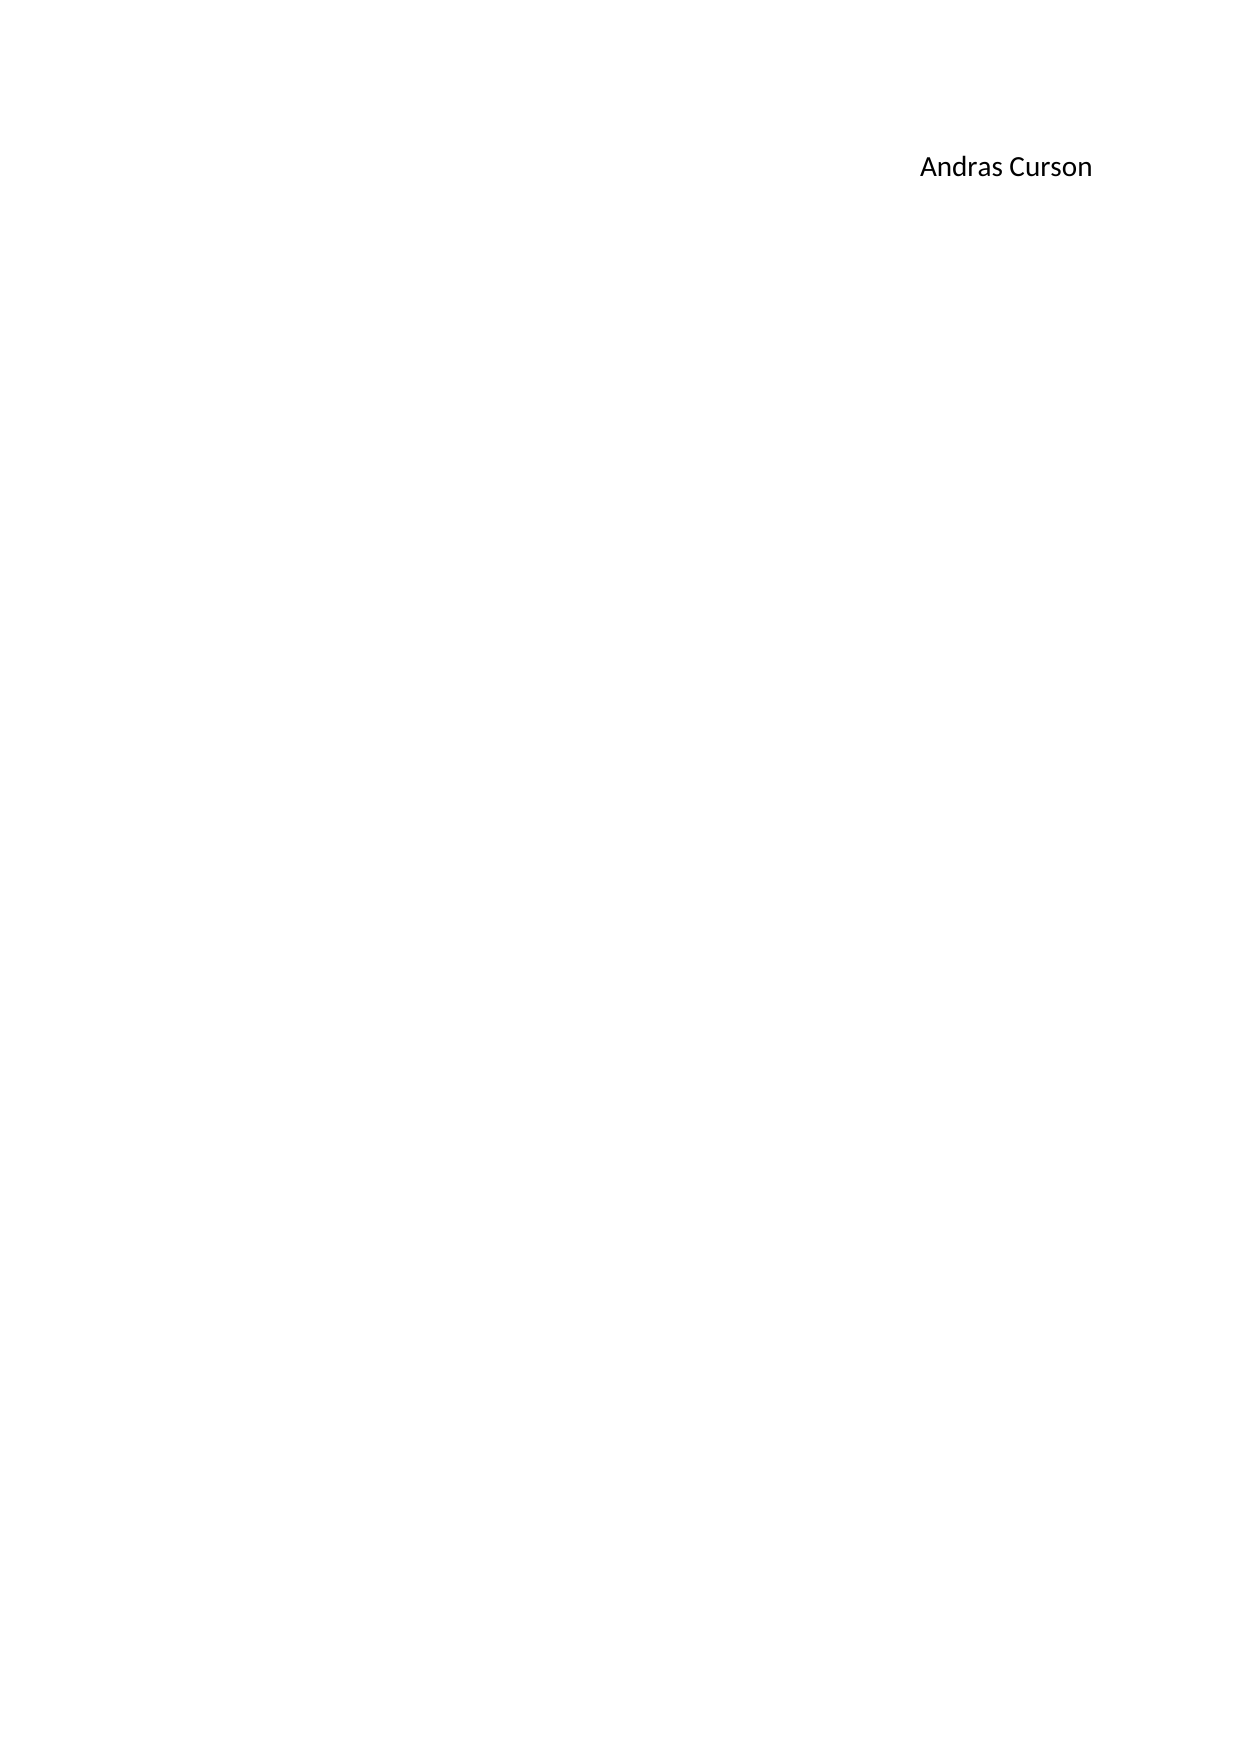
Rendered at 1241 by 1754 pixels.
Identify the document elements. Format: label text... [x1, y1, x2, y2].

text Andras Curson [148, 148, 1093, 183]
